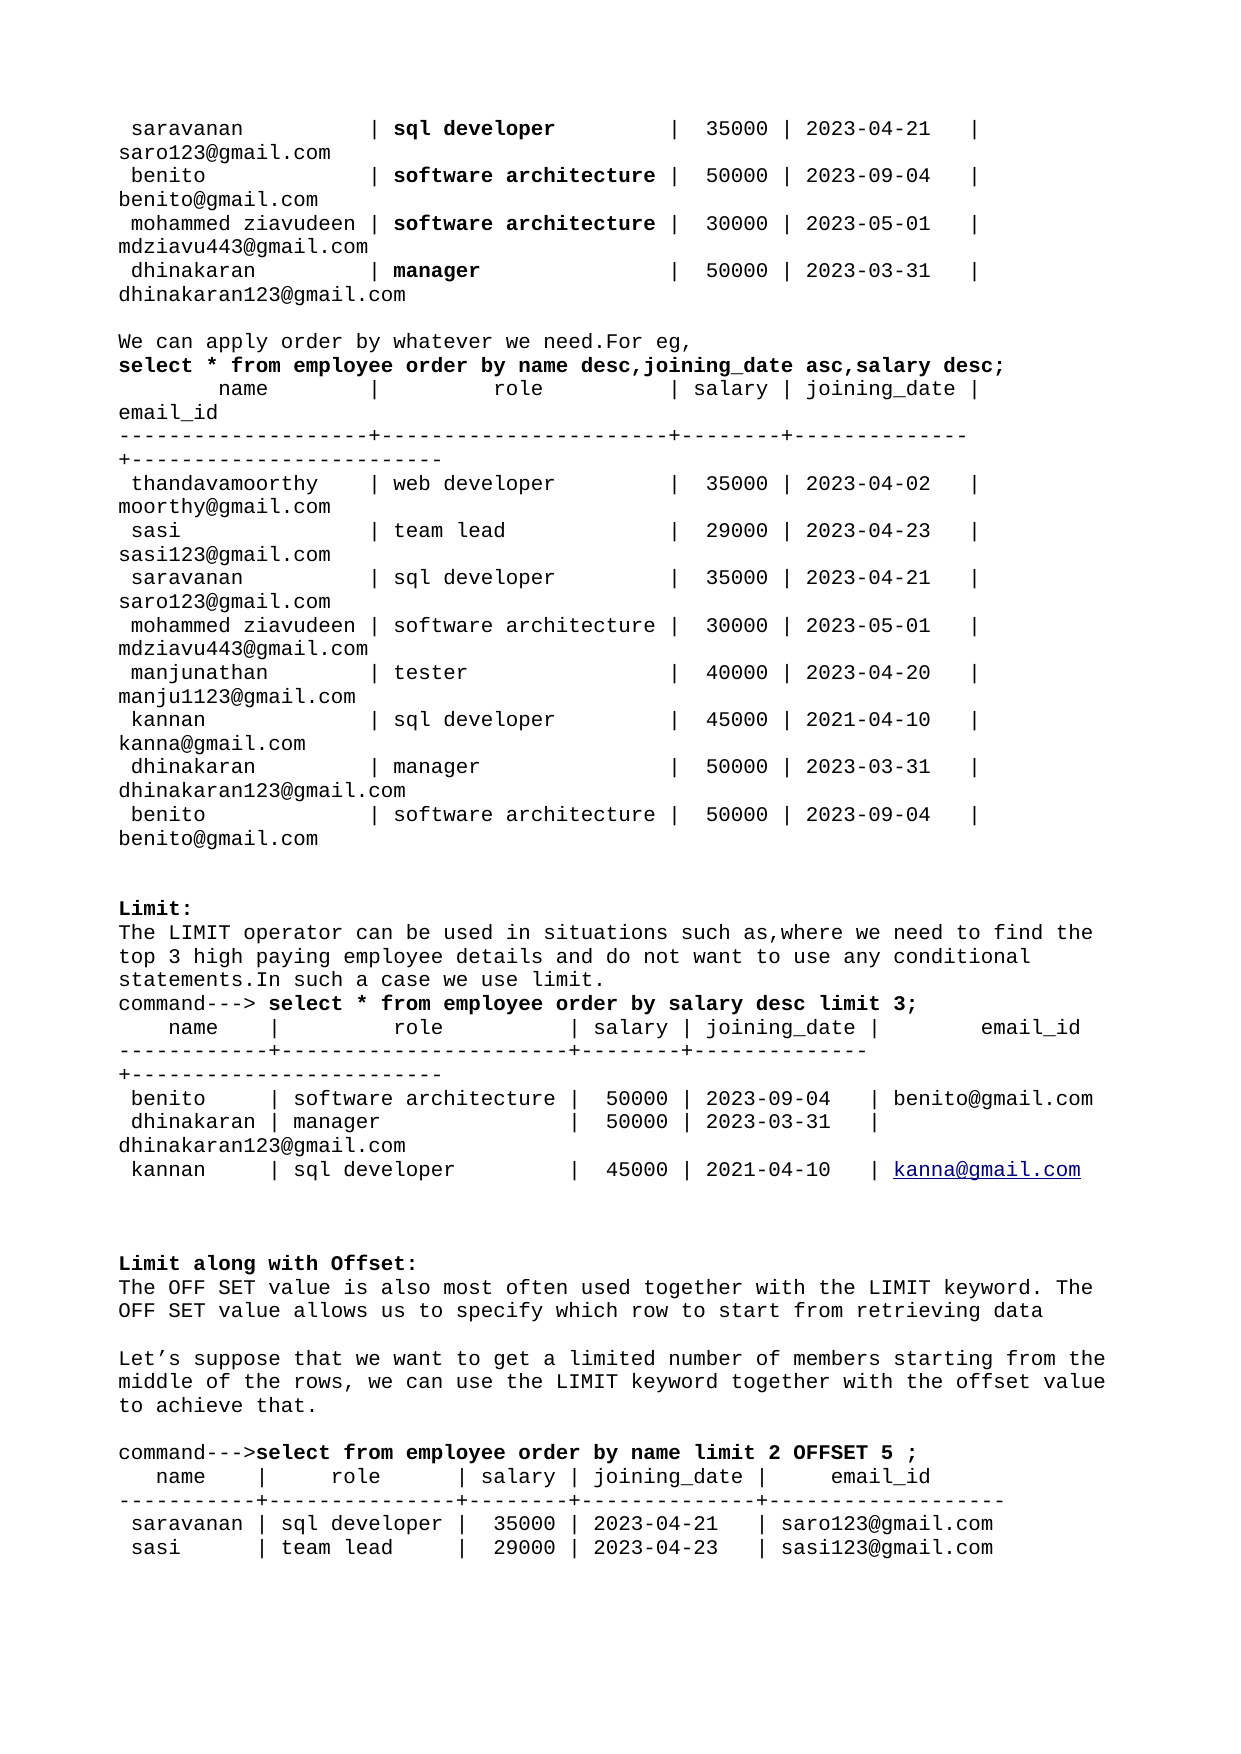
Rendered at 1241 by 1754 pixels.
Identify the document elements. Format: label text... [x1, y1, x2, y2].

text Limit: [118, 898, 1122, 922]
text name | role | salary | joining_date | email_id [118, 378, 1122, 426]
text mohammed ziavudeen | software architecture | 30000 | 2023-05-01 | mdziavu443@gmail.com [118, 213, 1122, 260]
text Limit along with Offset: [118, 1253, 1122, 1277]
text benito | software architecture | 50000 | 2023-09-04 | benito@gmail.com [118, 165, 1122, 213]
text dhinakaran | manager | 50000 | 2023-03-31 | dhinakaran123@gmail.com [118, 260, 1122, 307]
text saravanan | sql developer | 35000 | 2023-04-21 | saro123@gmail.com [118, 1513, 1122, 1537]
text Let’s suppose that we want to get a limited number of members starting from the middle of the rows, we can use the LIMIT keyword together with the offset value to achieve that. [118, 1348, 1122, 1419]
text benito | software architecture | 50000 | 2023-09-04 | benito@gmail.com [118, 804, 1122, 851]
text manjunathan | tester | 40000 | 2023-04-20 | manju1123@gmail.com [118, 662, 1122, 709]
text mohammed ziavudeen | software architecture | 30000 | 2023-05-01 | mdziavu443@gmail.com [118, 615, 1122, 662]
text --------------------+-----------------------+--------+--------------+------------------------- [118, 426, 1122, 473]
text saravanan | sql developer | 35000 | 2023-04-21 | saro123@gmail.com [118, 567, 1122, 615]
text sasi | team lead | 29000 | 2023-04-23 | sasi123@gmail.com [118, 520, 1122, 567]
text dhinakaran | manager | 50000 | 2023-03-31 | dhinakaran123@gmail.com [118, 757, 1122, 804]
text kannan | sql developer | 45000 | 2021-04-10 | kanna@gmail.com [118, 1158, 1122, 1182]
text thandavamoorthy | web developer | 35000 | 2023-04-02 | moorthy@gmail.com [118, 473, 1122, 520]
text -----------+---------------+--------+--------------+------------------- [118, 1489, 1122, 1513]
text dhinakaran | manager | 50000 | 2023-03-31 | dhinakaran123@gmail.com [118, 1111, 1122, 1158]
text The OFF SET value is also most often used together with the LIMIT keyword. The OFF SET value allows us to specify which row to start from retrieving data [118, 1277, 1122, 1324]
text ------------+-----------------------+--------+--------------+------------------------- [118, 1040, 1122, 1088]
text saravanan | sql developer | 35000 | 2023-04-21 | saro123@gmail.com [118, 118, 1122, 165]
text name | role | salary | joining_date | email_id [118, 1017, 1122, 1040]
text command--->select from employee order by name limit 2 OFFSET 5 ; [118, 1442, 1122, 1466]
text sasi | team lead | 29000 | 2023-04-23 | sasi123@gmail.com [118, 1537, 1122, 1561]
text benito | software architecture | 50000 | 2023-09-04 | benito@gmail.com [118, 1088, 1122, 1111]
text select * from employee order by name desc,joining_date asc,salary desc; [118, 354, 1122, 378]
text name | role | salary | joining_date | email_id [118, 1466, 1122, 1489]
text The LIMIT operator can be used in situations such as,where we need to find the top 3 high paying employee details and do not want to use any conditional statements.In such a case we use limit. [118, 922, 1122, 993]
text We can apply order by whatever we need.For eg, [118, 331, 1122, 354]
text command---> select * from employee order by salary desc limit 3; [118, 993, 1122, 1017]
text kannan | sql developer | 45000 | 2021-04-10 | kanna@gmail.com [118, 709, 1122, 757]
